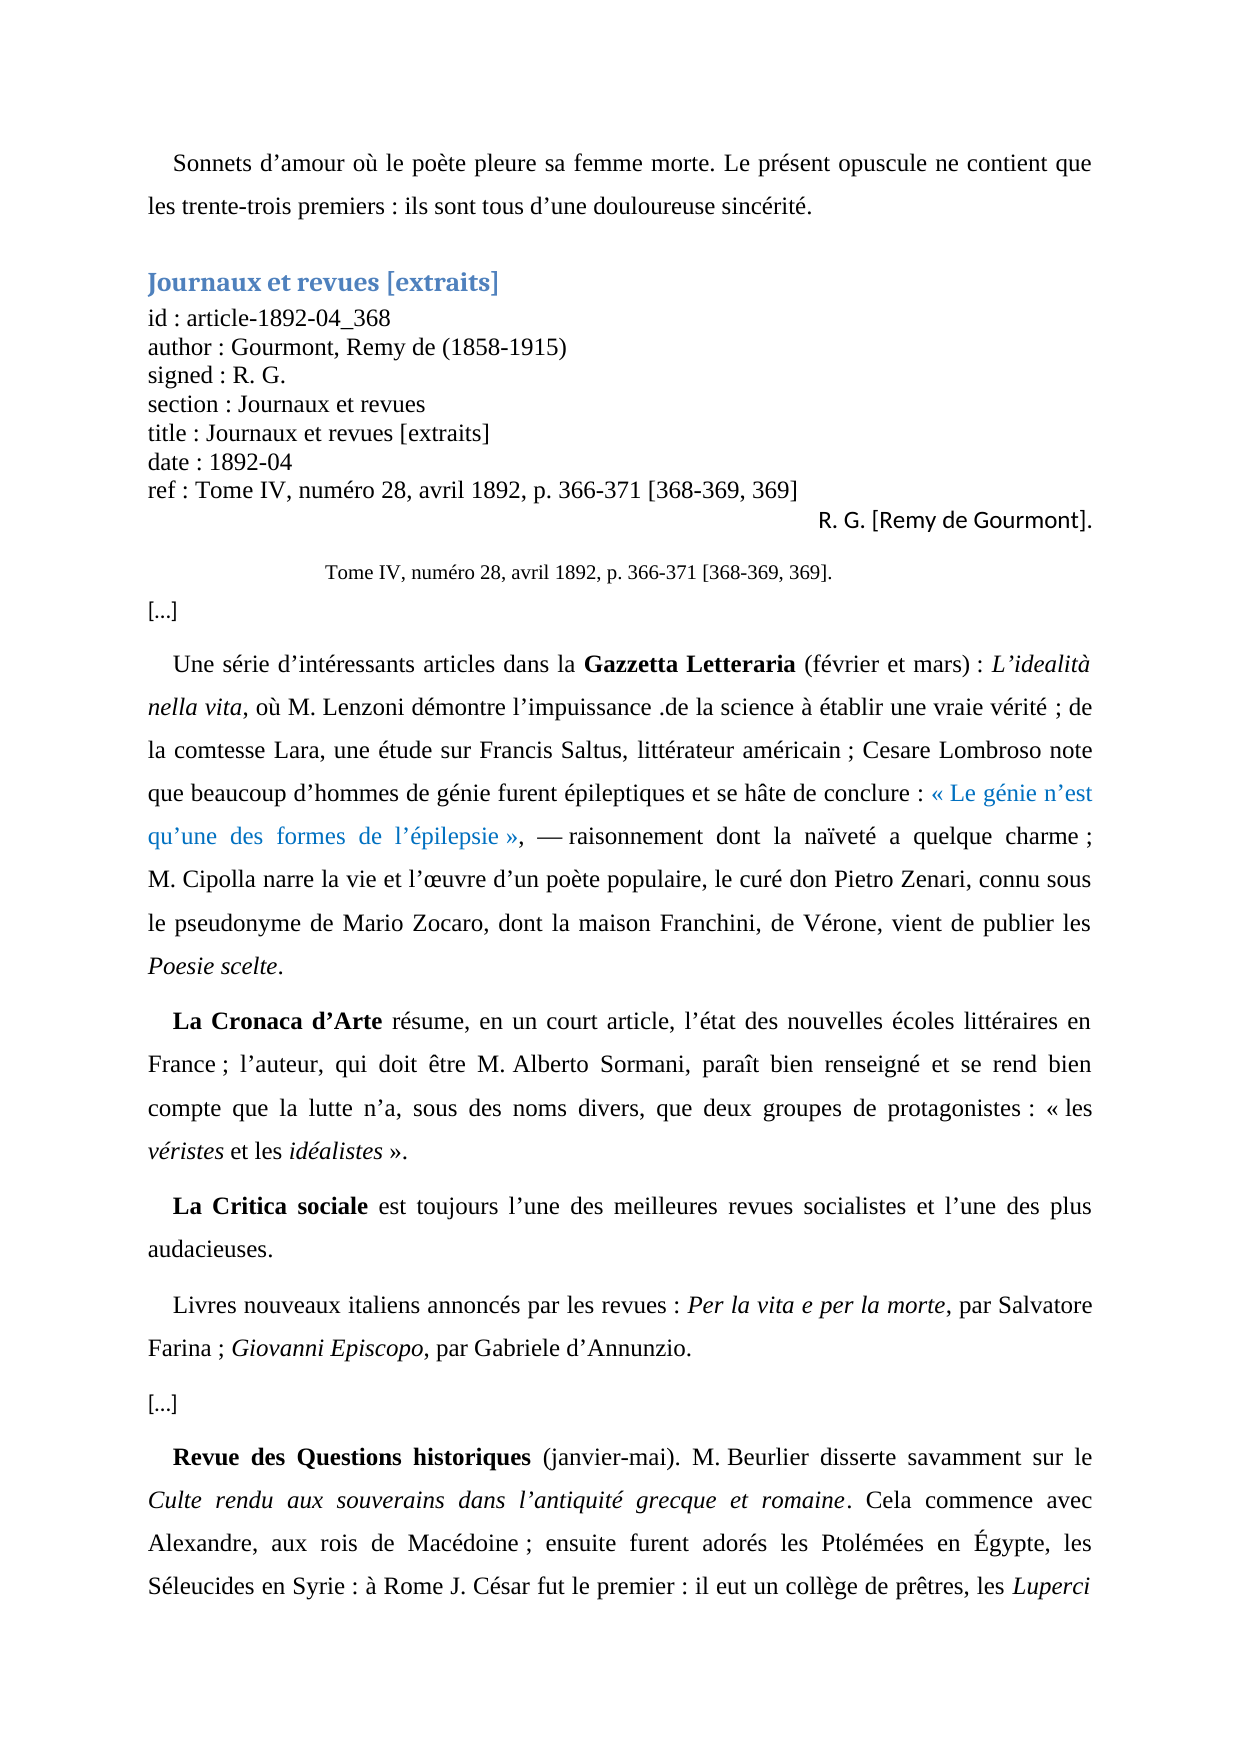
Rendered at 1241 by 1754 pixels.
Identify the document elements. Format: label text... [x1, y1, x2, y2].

text ref : Tome IV, numéro 28, avril 1892, p. 366-371 [368-369, 369] [148, 475, 1093, 504]
text Livres nouveaux italiens annoncés par les revues : Per la vita e per la morte, par Salvatore Farina ; Giovanni Episcopo, par Gabriele d’Annunzio. [148, 1290, 1093, 1362]
text id : article-1892-04_368 [148, 303, 1093, 332]
text […] [148, 596, 1093, 624]
text […] [148, 1389, 1093, 1417]
text section : Journaux et revues [148, 389, 1093, 418]
text La Critica sociale est toujours l’une des meilleures revues socialistes et l’une des plus audacieuses. [148, 1191, 1093, 1263]
subtitle Journaux et revues [extraits] [148, 267, 1093, 298]
text date : 1892-04 [148, 447, 1093, 475]
text Une série d’intéressants articles dans la Gazzetta Letteraria (février et mars) : L’idealità nella vita, où M. Lenzoni démontre l’impuissance .de la science à établir une vraie vérité ; de la comtesse Lara, une étude sur Francis Saltus, littérateur américain ; Cesare Lombroso note que beaucoup d’hommes de génie furent épileptiques et se hâte de conclure : « Le génie n’est qu’une des formes de l’épilepsie », — raisonnement dont la naïveté a quelque charme ; M. Cipolla narre la vie et l’œuvre d’un poète populaire, le curé don Pietro Zenari, connu sous le pseudonyme de Mario Zocaro, dont la maison Franchini, de Vérone, vient de publier les Poesie scelte. [148, 649, 1093, 979]
text title : Journaux et revues [extraits] [148, 418, 1093, 447]
text signed : R. G. [148, 360, 1093, 389]
text R. G. [Remy de Gourmont]. [148, 504, 1093, 535]
text La Cronaca d’Arte résume, en un court article, l’état des nouvelles écoles littéraires en France ; l’auteur, qui doit être M. Alberto Sormani, paraît bien renseigné et se rend bien compte que la lutte n’a, sous des noms divers, que deux groupes de protagonistes : « les véristes et les idéalistes ». [148, 1006, 1093, 1164]
text Revue des Questions historiques (janvier-mai). M. Beurlier disserte savamment sur le Culte rendu aux souverains dans l’antiquité grecque et romaine. Cela commence avec Alexandre, aux rois de Macédoine ; ensuite furent adorés les Ptolémées en Égypte, les Séleucides en Syrie : à Rome J. César fut le premier : il eut un collège de prêtres, les Luperci [148, 1442, 1093, 1600]
text Sonnets d’amour où le poète pleure sa femme morte. Le présent opuscule ne contient que les trente-trois premiers : ils sont tous d’une douloureuse sincérité. [148, 148, 1093, 219]
text Tome IV, numéro 28, avril 1892, p. 366-371 [368-369, 369]. [325, 560, 1093, 584]
text author : Gourmont, Remy de (1858-1915) [148, 332, 1093, 360]
